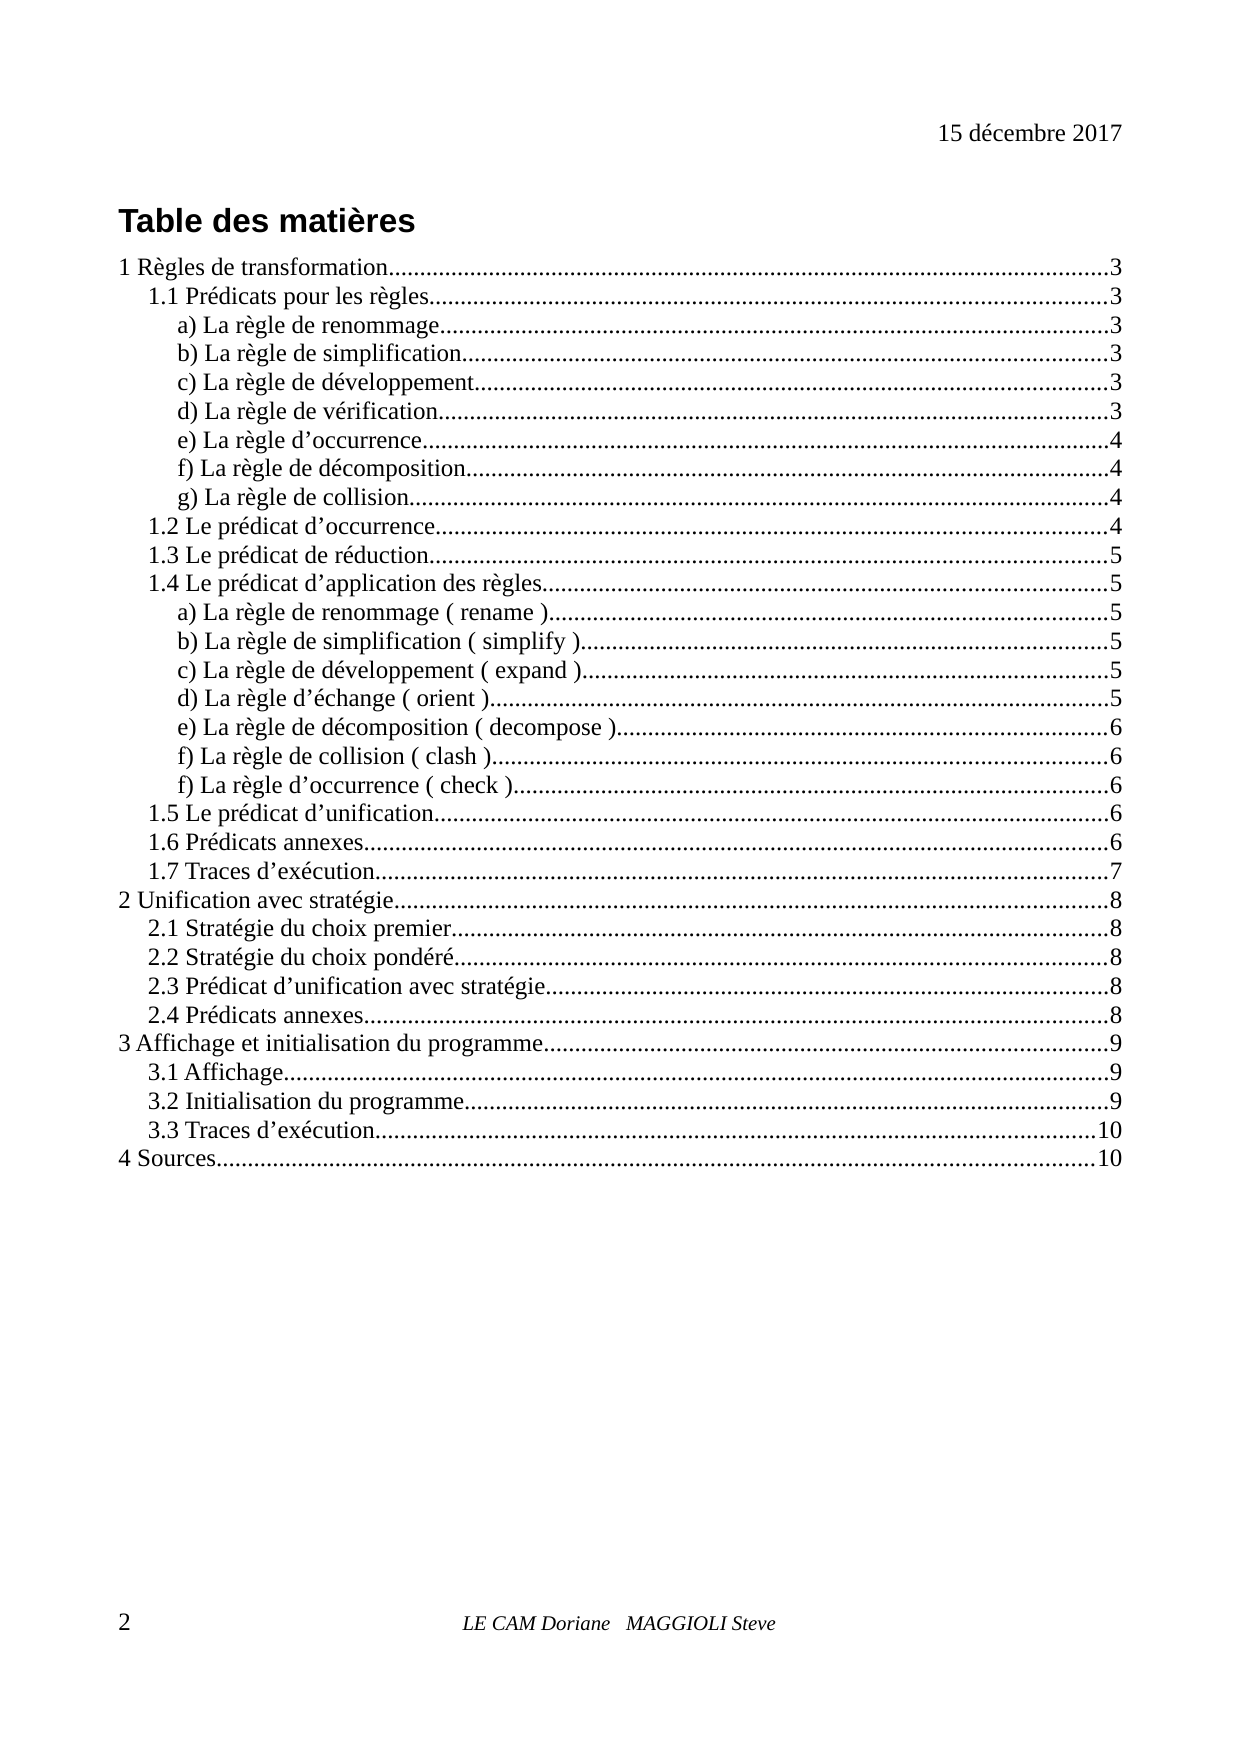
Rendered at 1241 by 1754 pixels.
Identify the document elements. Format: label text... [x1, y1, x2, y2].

text a) La règle de renommage 3 [177, 310, 1122, 338]
text 1.5 Le prédicat d’unification 6 [148, 798, 1122, 827]
text d) La règle d’échange ( orient ) 5 [177, 683, 1122, 712]
text 3 Affichage et initialisation du programme 9 [118, 1028, 1122, 1057]
text g) La règle de collision 4 [177, 482, 1122, 511]
text b) La règle de simplification ( simplify ) 5 [177, 626, 1122, 655]
text 2.1 Stratégie du choix premier 8 [148, 913, 1122, 942]
text d) La règle de vérification 3 [177, 396, 1122, 425]
text f) La règle de décomposition 4 [177, 453, 1122, 482]
text e) La règle d’occurrence 4 [177, 425, 1122, 453]
text c) La règle de développement ( expand ) 5 [177, 655, 1122, 683]
text 2 Unification avec stratégie 8 [118, 885, 1122, 913]
text 2.3 Prédicat d’unification avec stratégie 8 [148, 971, 1122, 1000]
text 3.1 Affichage 9 [148, 1057, 1122, 1086]
text c) La règle de développement 3 [177, 367, 1122, 396]
text f) La règle de collision ( clash ) 6 [177, 741, 1122, 770]
text 1.2 Le prédicat d’occurrence 4 [148, 511, 1122, 540]
text 1.6 Prédicats annexes 6 [148, 827, 1122, 856]
text 1.7 Traces d’exécution 7 [148, 856, 1122, 885]
text 1.1 Prédicats pour les règles. 3 [148, 281, 1122, 310]
text 3.3 Traces d’exécution 10 [148, 1115, 1122, 1143]
text 1 Règles de transformation 3 [118, 252, 1122, 281]
text 4 Sources 10 [118, 1143, 1122, 1172]
text a) La règle de renommage ( rename ) 5 [177, 597, 1122, 626]
text e) La règle de décomposition ( decompose ) 6 [177, 712, 1122, 741]
text 1.4 Le prédicat d’application des règles 5 [148, 568, 1122, 597]
text b) La règle de simplification 3 [177, 338, 1122, 367]
text f) La règle d’occurrence ( check ) 6 [177, 770, 1122, 798]
text 2.4 Prédicats annexes 8 [148, 1000, 1122, 1028]
text 1.3 Le prédicat de réduction 5 [148, 540, 1122, 568]
text 3.2 Initialisation du programme 9 [148, 1086, 1122, 1115]
subtitle Table des matières [118, 201, 1122, 240]
text 2.2 Stratégie du choix pondéré 8 [148, 942, 1122, 971]
